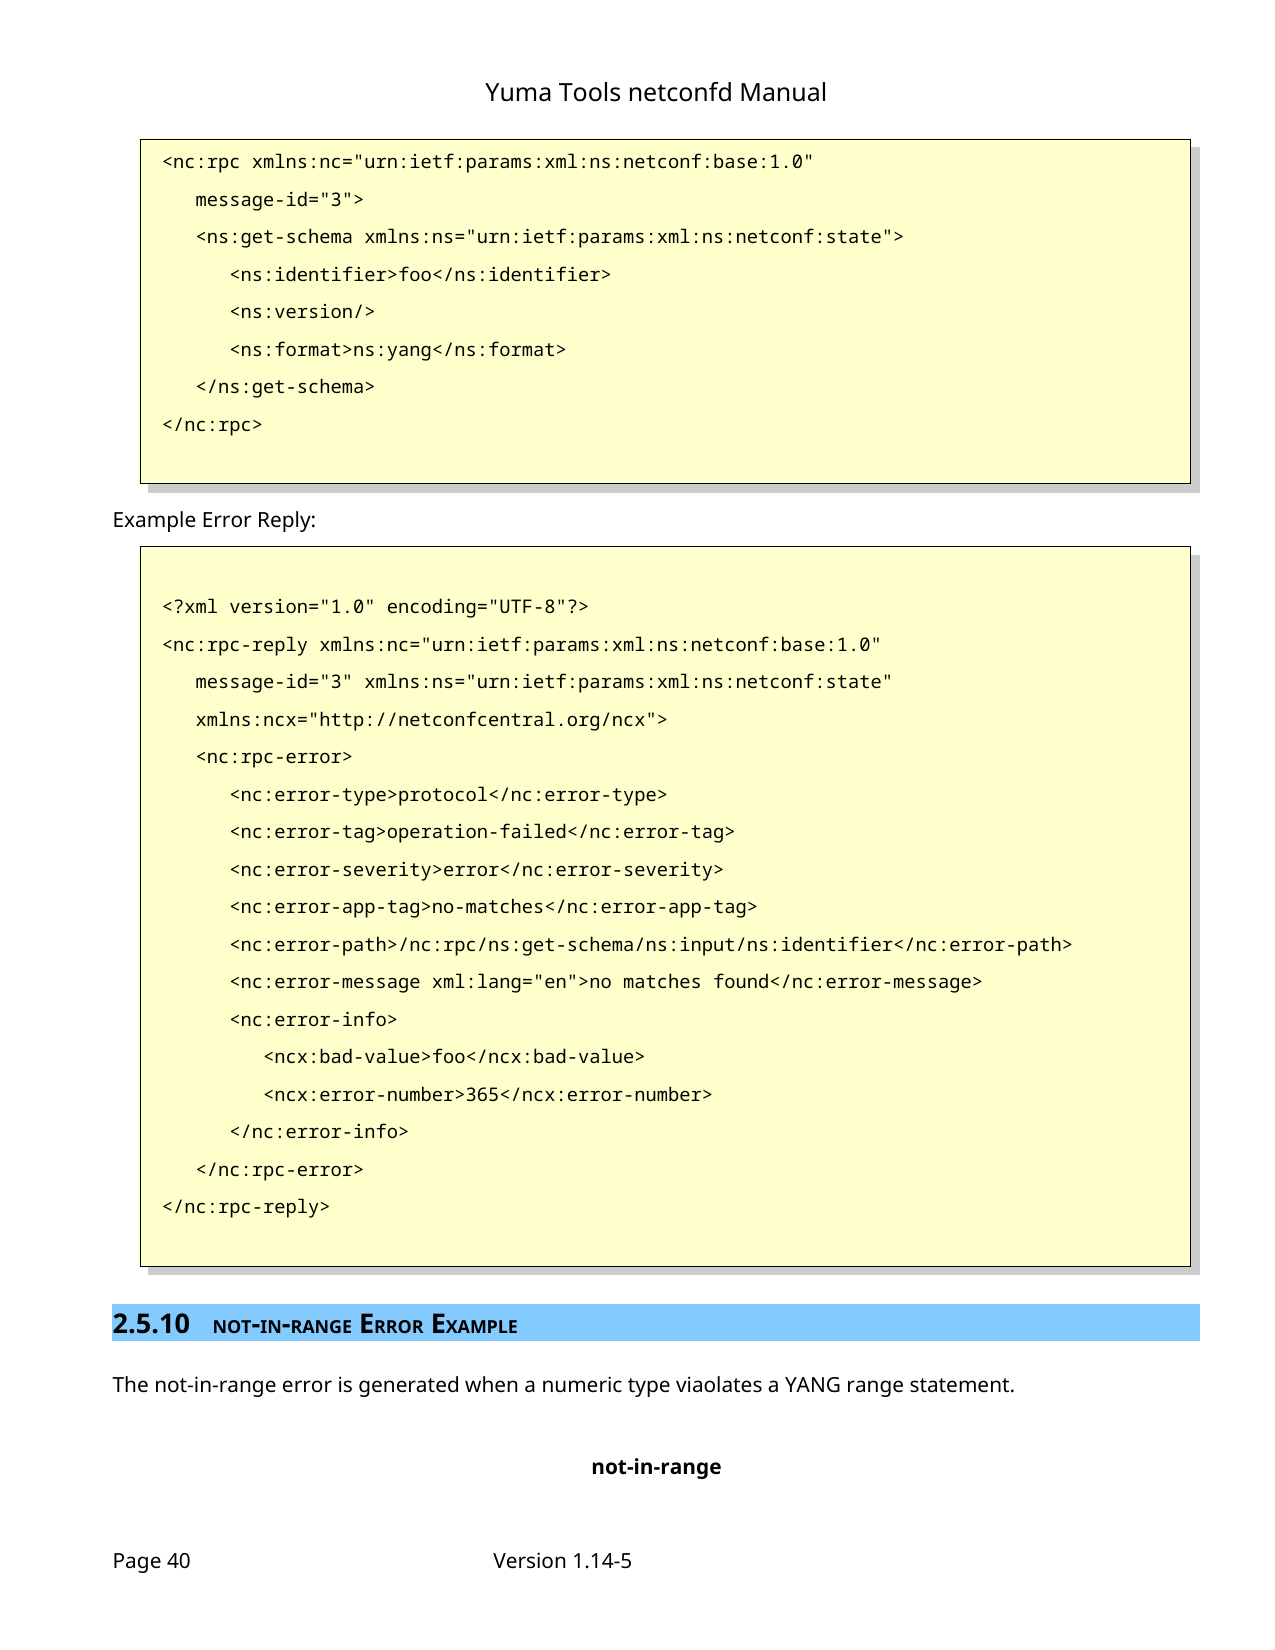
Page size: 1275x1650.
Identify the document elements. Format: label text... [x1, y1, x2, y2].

text <nc:error-info> [141, 996, 1190, 1031]
text The not-in-range error is generated when a numeric type viaolates a YANG range statement. [112, 1371, 1200, 1399]
text </nc:rpc-error> [141, 1146, 1190, 1181]
subtitle not-in-range Error Example [112, 1304, 1200, 1341]
text <nc:error-type>protocol</nc:error-type> [141, 771, 1190, 806]
text <ns:get-schema xmlns:ns="urn:ietf:params:xml:ns:netconf:state"> [141, 213, 1190, 249]
text <ns:format>ns:yang</ns:format> [141, 326, 1190, 362]
text <nc:error-severity>error</nc:error-severity> [141, 846, 1190, 881]
text </nc:rpc> [141, 401, 1190, 437]
subtitle not-in-range [127, 1452, 1185, 1481]
text <ncx:error-number>365</ncx:error-number> [141, 1071, 1190, 1106]
text <nc:rpc-error> [141, 733, 1190, 769]
text </nc:error-info> [141, 1108, 1190, 1144]
text <nc:error-path>/nc:rpc/ns:get-schema/ns:input/ns:identifier</nc:error-path> [141, 921, 1190, 956]
text <nc:error-app-tag>no-matches</nc:error-app-tag> [141, 883, 1190, 919]
text </ns:get-schema> [141, 363, 1190, 399]
text xmlns:ncx="http://netconfcentral.org/ncx"> [141, 696, 1190, 731]
text <nc:error-tag>operation-failed</nc:error-tag> [141, 808, 1190, 844]
text message-id="3"> [141, 176, 1190, 212]
text message-id="3" xmlns:ns="urn:ietf:params:xml:ns:netconf:state" [141, 658, 1190, 694]
text <nc:rpc-reply xmlns:nc="urn:ietf:params:xml:ns:netconf:base:1.0" [141, 621, 1190, 656]
text <ncx:bad-value>foo</ncx:bad-value> [141, 1033, 1190, 1069]
text </nc:rpc-reply> [141, 1183, 1190, 1219]
text <?xml version="1.0" encoding="UTF-8"?> [141, 583, 1190, 619]
text <nc:rpc xmlns:nc="urn:ietf:params:xml:ns:netconf:base:1.0" [141, 140, 1190, 174]
text <nc:error-message xml:lang="en">no matches found</nc:error-message> [141, 958, 1190, 994]
text <ns:version/> [141, 288, 1190, 324]
text <ns:identifier>foo</ns:identifier> [141, 251, 1190, 287]
text Example Error Reply: [112, 505, 1200, 533]
